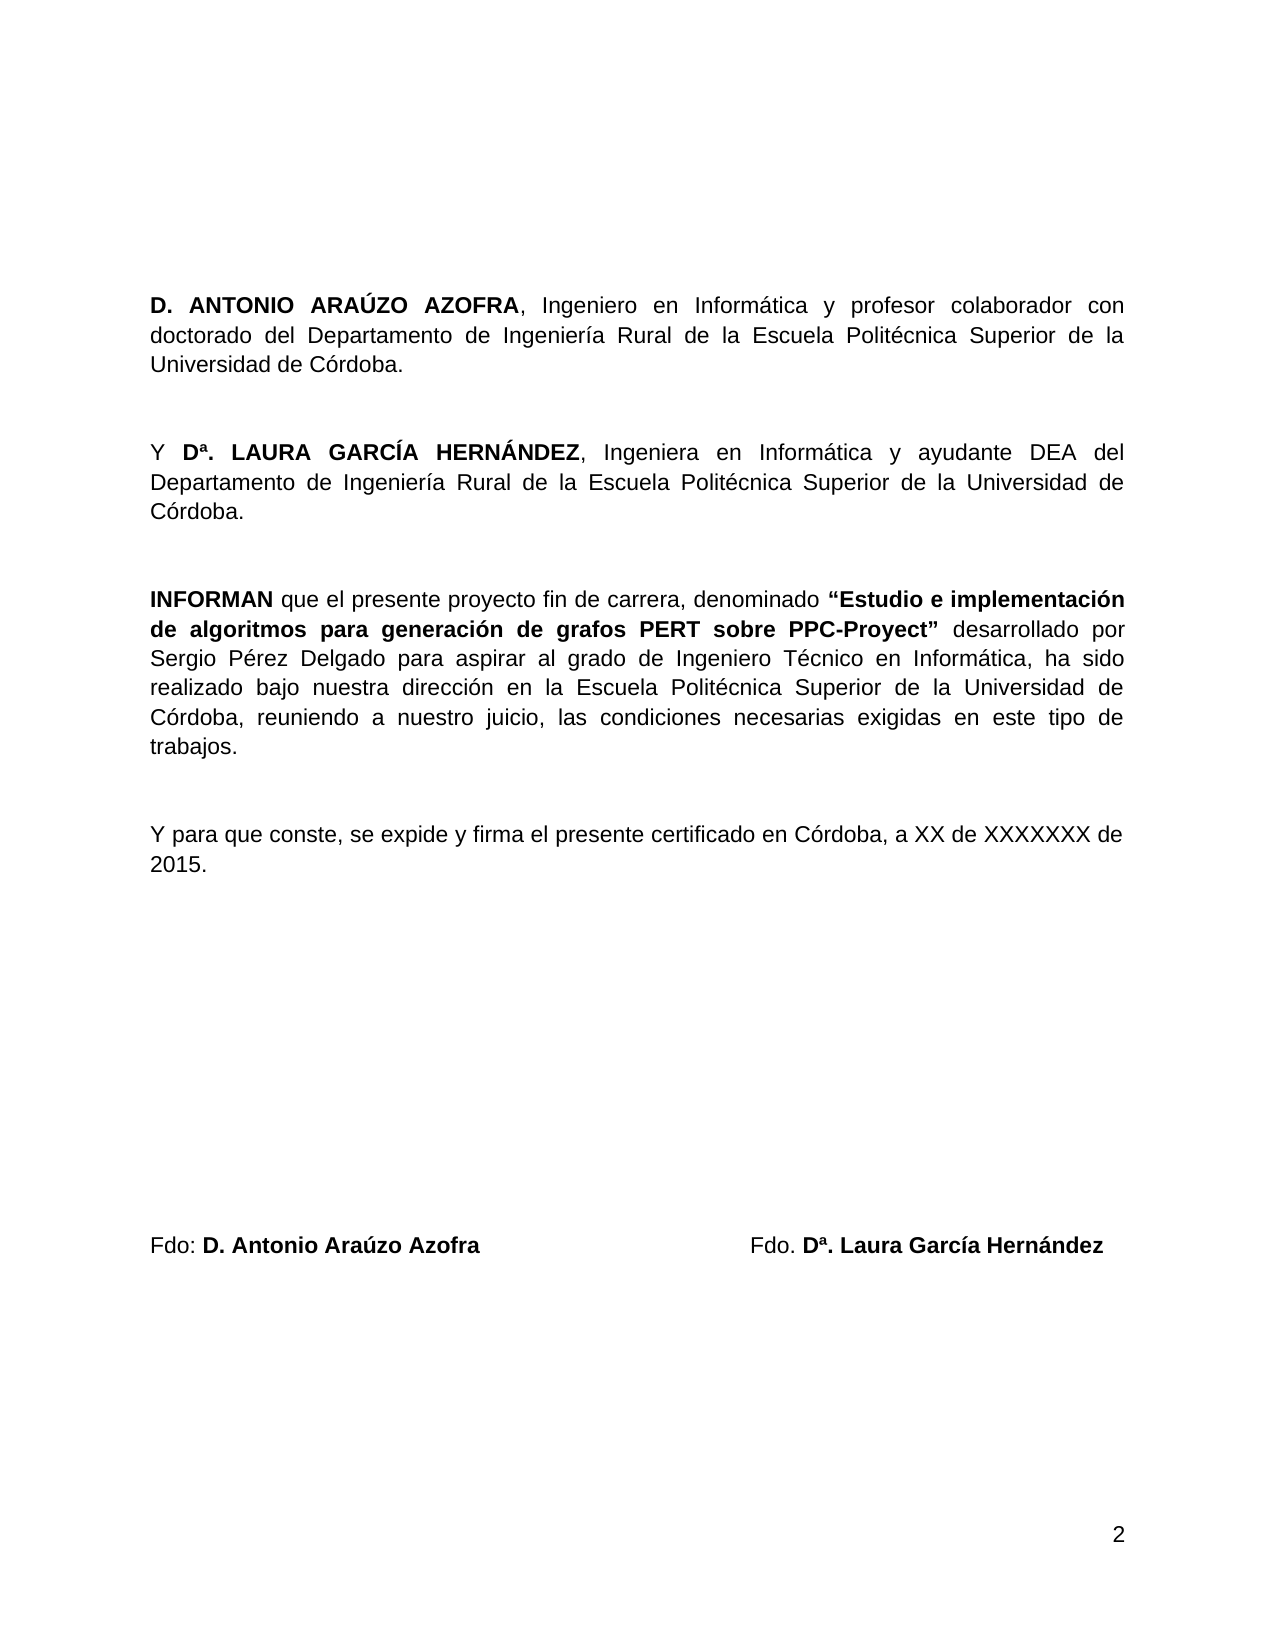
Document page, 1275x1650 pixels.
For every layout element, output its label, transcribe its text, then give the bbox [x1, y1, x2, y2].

text INFORMAN que el presente proyecto fin de carrera, denominado “Estudio e implementación de algoritmos para generación de grafos PERT sobre PPC-Proyect” desarrollado por Sergio Pérez Delgado para aspirar al grado de Ingeniero Técnico en Informática, ha sido realizado bajo nuestra dirección en la Escuela Politécnica Superior de la Universidad de Córdoba, reuniendo a nuestro juicio, las condiciones necesarias exigidas en este tipo de trabajos. [150, 587, 1125, 759]
text Fdo: D. Antonio Araúzo Azofra Fdo. Dª. Laura García Hernández [150, 1233, 1125, 1259]
text D. ANTONIO ARAÚZO AZOFRA, Ingeniero en Informática y profesor colaborador con doctorado del Departamento de Ingeniería Rural de la Escuela Politécnica Superior de la Universidad de Córdoba. [150, 293, 1125, 378]
text Y Dª. LAURA GARCÍA HERNÁNDEZ, Ingeniera en Informática y ayudante DEA del Departamento de Ingeniería Rural de la Escuela Politécnica Superior de la Universidad de Córdoba. [150, 440, 1125, 524]
text Y para que conste, se expide y firma el presente certificado en Córdoba, a XX de XXXXXXX de 2015. [150, 822, 1125, 877]
